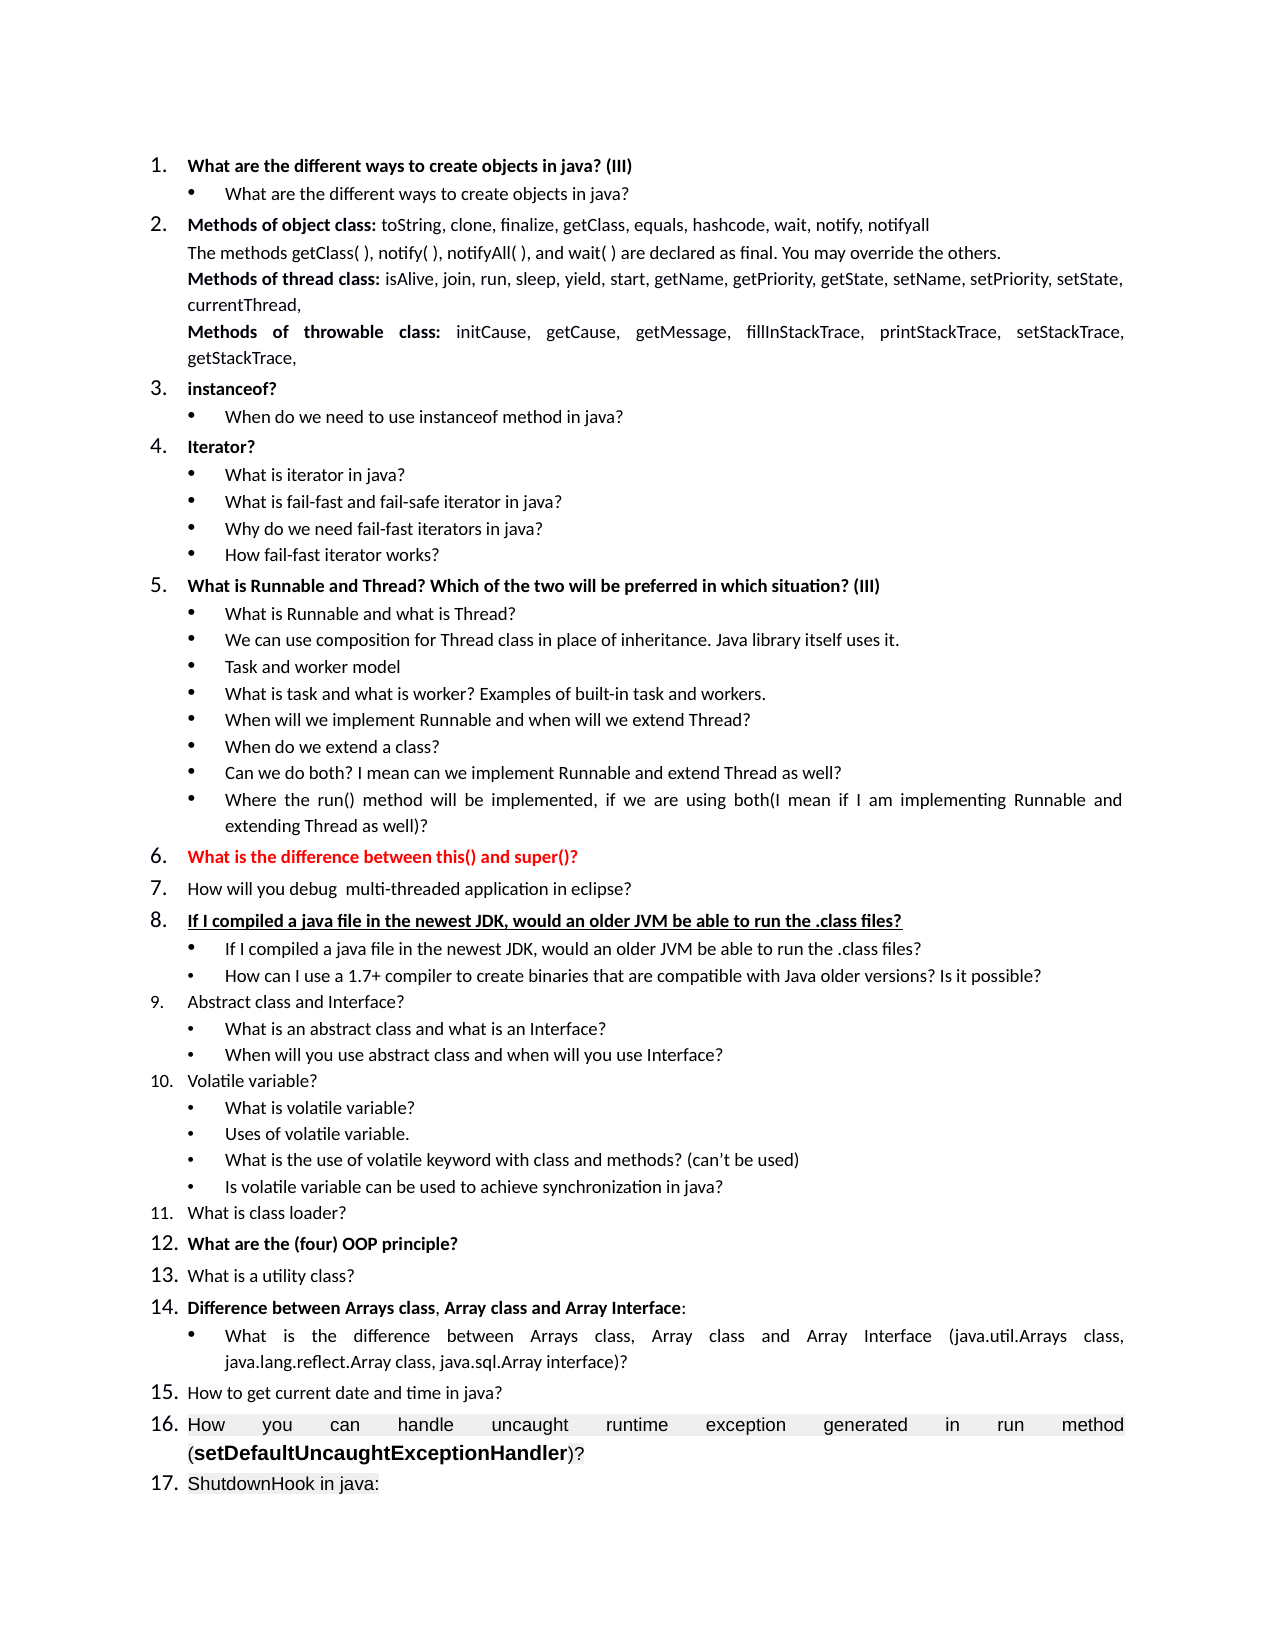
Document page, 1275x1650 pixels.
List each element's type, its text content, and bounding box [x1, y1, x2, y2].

list How can I use a 1.7+ compiler to create binaries that are compatible with Java older versions? Is it possible? [187, 964, 1125, 987]
list What is the use of volatile keyword with class and methods? (can’t be used) [187, 1148, 1125, 1171]
list instanceof? [150, 373, 1125, 401]
list Iterator? [150, 431, 1125, 459]
list What is an abstract class and what is an Interface? [187, 1017, 1125, 1040]
list How fail-fast iterator works? [187, 543, 1125, 566]
list Methods of thread class: isAlive, join, run, sleep, yield, start, getName, getPriority, getState, setName, setPriority, setState, currentThread, [150, 267, 1125, 317]
list We can use composition for Thread class in place of inheritance. Java library itself uses it. [187, 629, 1125, 652]
list If I compiled a java file in the newest JDK, would an older JVM be able to run the .class files? [150, 905, 1125, 933]
list What is Runnable and Thread? Which of the two will be preferred in which situation? (III) [150, 570, 1125, 598]
list When do we need to use instanceof method in java? [187, 405, 1125, 428]
list What are the different ways to create objects in java? [187, 182, 1125, 205]
list What is Runnable and what is Thread? [187, 602, 1125, 625]
list Methods of throwable class: initCause, getCause, getMessage, fillInStackTrace, printStackTrace, setStackTrace, getStackTrace, [150, 320, 1125, 369]
list ShutdownHook in java: [150, 1468, 1125, 1496]
list Abstract class and Interface? [150, 990, 1125, 1013]
list How you can handle uncaught runtime exception generated in run method (setDefaultUncaughtExceptionHandler)? [150, 1409, 1125, 1465]
list Volatile variable? [150, 1069, 1125, 1092]
list What is a utility class? [150, 1260, 1125, 1288]
list When will you use abstract class and when will you use Interface? [187, 1043, 1125, 1066]
list What are the different ways to create objects in java? (III) [150, 150, 1125, 178]
list What is task and what is worker? Examples of built-in task and workers. [187, 682, 1125, 705]
list What is the difference between this() and super()? [150, 841, 1125, 869]
list When will we implement Runnable and when will we extend Thread? [187, 708, 1125, 731]
list How will you debug multi-threaded application in eclipse? [150, 873, 1125, 901]
list Why do we need fail-fast iterators in java? [187, 517, 1125, 540]
list What is class loader? [150, 1201, 1125, 1224]
list How to get current date and time in java? [150, 1377, 1125, 1405]
list Where the run() method will be implemented, if we are using both(I mean if I am implementing Runnable and extending Thread as well)? [187, 788, 1125, 837]
list When do we extend a class? [187, 735, 1125, 758]
list What is fail-fast and fail-safe iterator in java? [187, 490, 1125, 513]
list Difference between Arrays class, Array class and Array Interface: [150, 1292, 1125, 1320]
list What are the (four) OOP principle? [150, 1228, 1125, 1256]
list Task and worker model [187, 655, 1125, 678]
list What is volatile variable? [187, 1096, 1125, 1119]
list Can we do both? I mean can we implement Runnable and extend Thread as well? [187, 761, 1125, 784]
list Is volatile variable can be used to achieve synchronization in java? [187, 1175, 1125, 1198]
list Uses of volatile variable. [187, 1122, 1125, 1145]
list Methods of object class: toString, clone, finalize, getClass, equals, hashcode, wait, notify, notifyall [150, 209, 1125, 237]
list What is iterator in java? [187, 464, 1125, 487]
list If I compiled a java file in the newest JDK, would an older JVM be able to run the .class files? [187, 937, 1125, 961]
list The methods getClass( ), notify( ), notifyAll( ), and wait( ) are declared as final. You may override the others. [150, 241, 1125, 264]
list What is the difference between Arrays class, Array class and Array Interface (java.util.Arrays class, java.lang.reflect.Array class, java.sql.Array interface)? [187, 1324, 1125, 1374]
